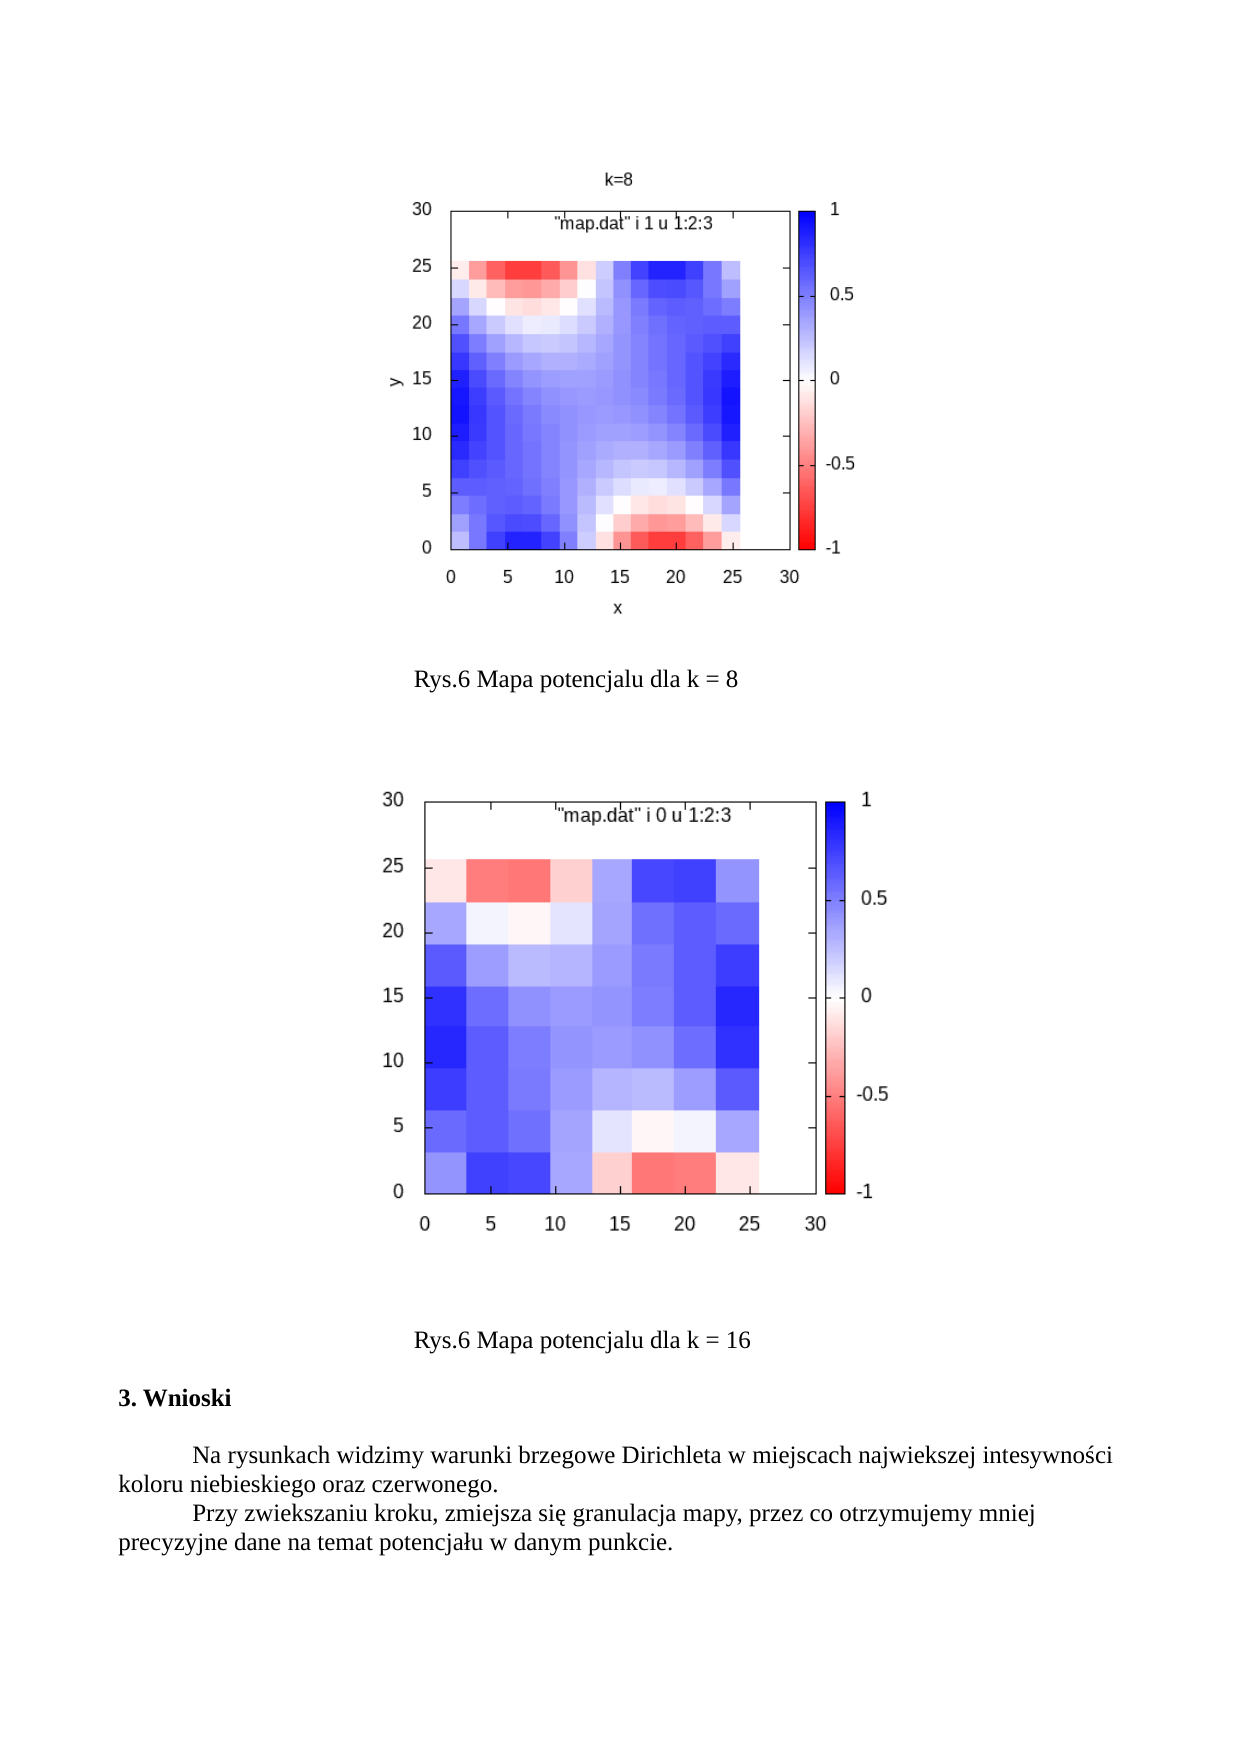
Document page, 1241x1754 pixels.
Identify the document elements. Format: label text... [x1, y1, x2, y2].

picture [236, 721, 1004, 1298]
text 3. Wnioski [118, 1383, 1122, 1412]
picture [271, 118, 970, 642]
text Przy zwiekszaniu kroku, zmiejsza się granulacja mapy, przez co otrzymujemy mniej precyzyjne dane na temat potencjału w danym punkcie. [118, 1498, 1122, 1556]
text Rys.6 Mapa potencjalu dla k = 8 [118, 664, 1122, 693]
text Rys.6 Mapa potencjalu dla k = 16 [118, 1326, 1122, 1354]
text Na rysunkach widzimy warunki brzegowe Dirichleta w miejscach najwiekszej intesywności koloru niebieskiego oraz czerwonego. [118, 1441, 1122, 1498]
